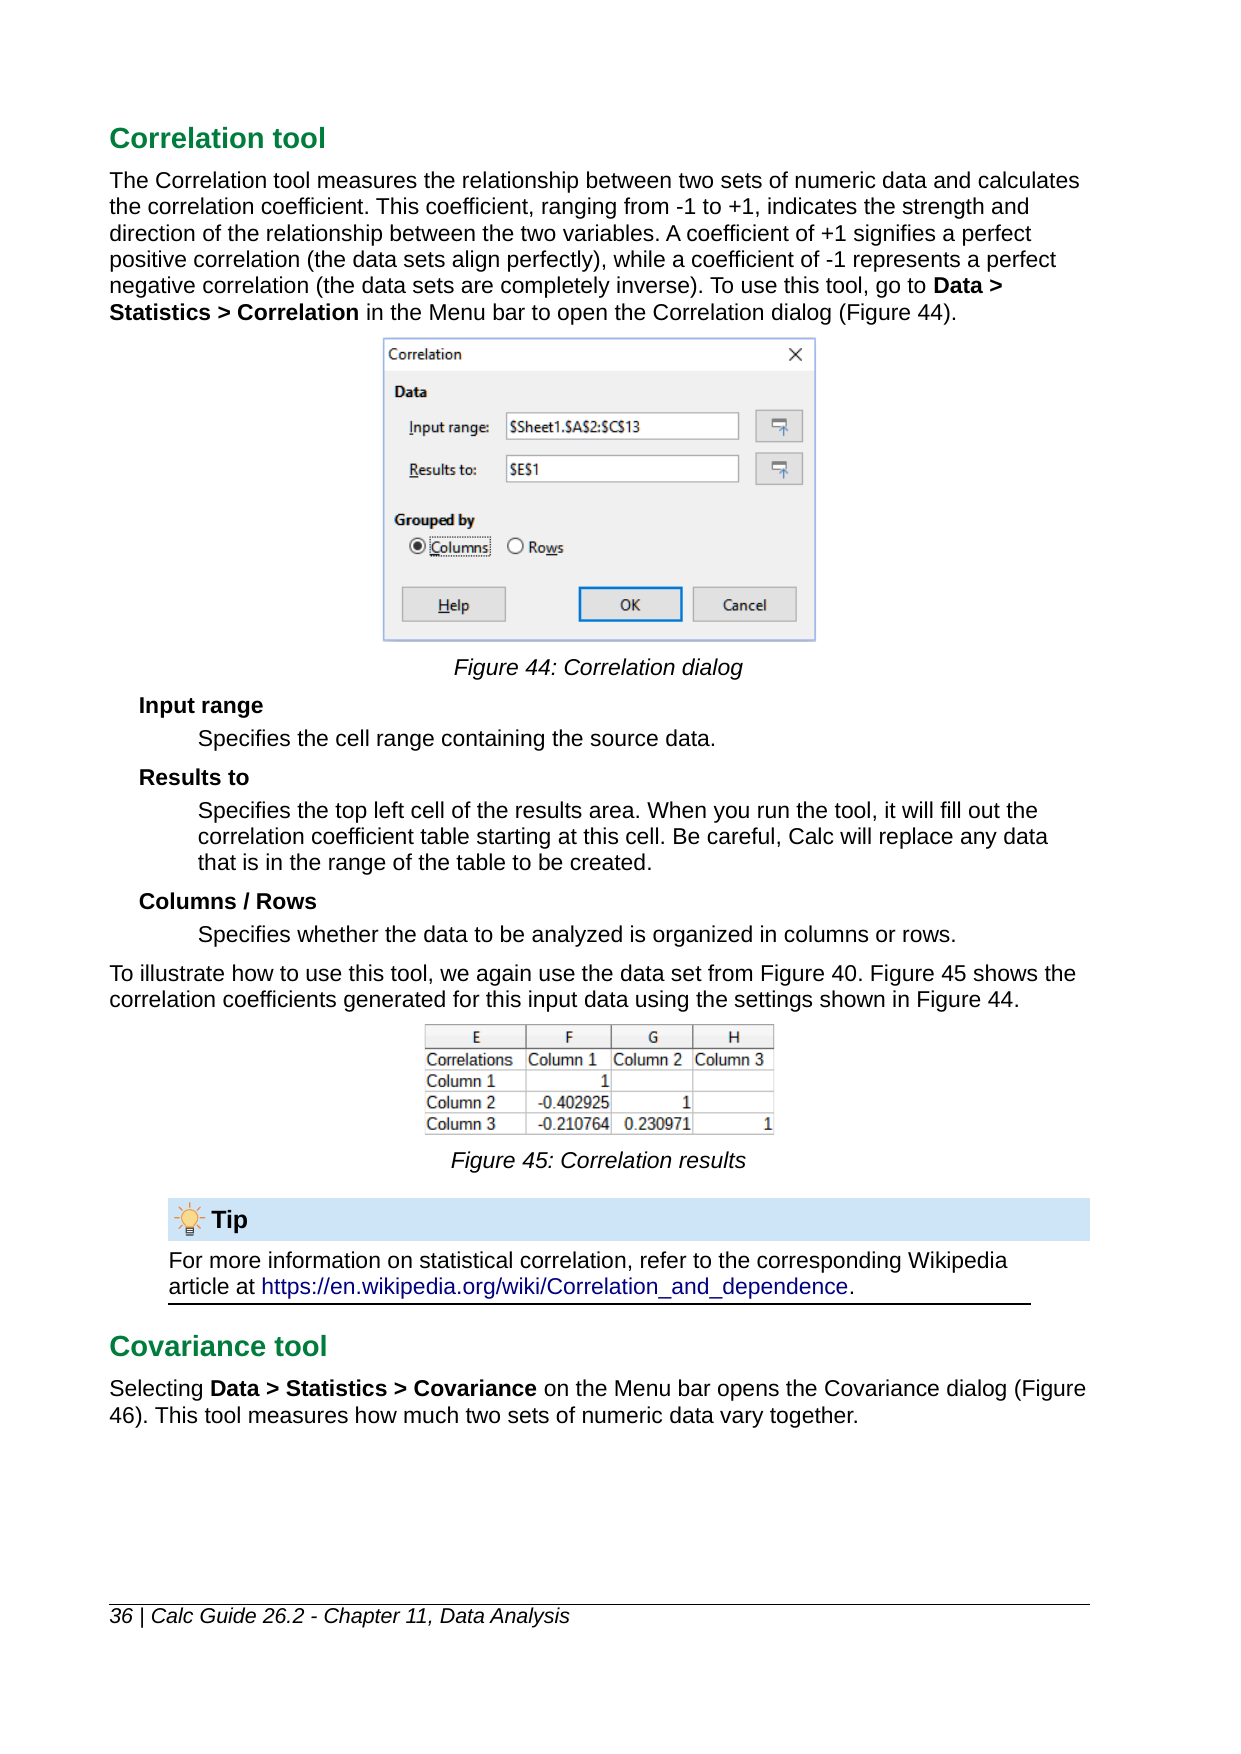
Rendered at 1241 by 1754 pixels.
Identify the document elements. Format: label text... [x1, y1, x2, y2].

text Figure 44: Correlation dialog [383, 654, 816, 680]
subtitle Tip [168, 1198, 1090, 1241]
text Results to [139, 764, 1090, 790]
subtitle Covariance tool [109, 1329, 1090, 1363]
picture [424, 1024, 775, 1135]
text Input range [139, 692, 1090, 719]
text The Correlation tool measures the relationship between two sets of numeric data and calculates the correlation coefficient. This coefficient, ranging from -1 to +1, indicates the strength and direction of the relationship between the two variables. A coefficient of +1 signifies a perfect positive correlation (the data sets align perfectly), while a coefficient of -1 represents a perfect negative correlation (the data sets are completely inverse). To use this tool, go to Data > Statistics > Correlation in the Menu bar to open the Correlation dialog (Figure 44). [109, 167, 1090, 325]
text Figure 45: Correlation results [425, 1147, 774, 1173]
picture [382, 337, 817, 642]
text Selecting Data > Statistics > Covariance on the Menu bar opens the Covariance dialog (Figure 46). This tool measures how much two sets of numeric data vary together. [109, 1375, 1090, 1428]
text To illustrate how to use this tool, we again use the data set from Figure 40. Figure 45 shows the correlation coefficients generated for this input data using the settings shown in Figure 44. [109, 959, 1090, 1012]
text Specifies the top left cell of the results area. When you run the tool, it will fill out the correlation coefficient table starting at this cell. Be careful, Calc will replace any data that is in the range of the table to be created. [198, 797, 1090, 876]
text Specifies whether the data to be analyzed is organized in columns or rows. [198, 921, 1090, 947]
text Columns / Rows [139, 888, 1090, 914]
text Specifies the cell range containing the source data. [198, 725, 1090, 751]
subtitle Correlation tool [109, 121, 1090, 154]
text For more information on statistical correlation, refer to the corresponding Wikipedia article at https://en.wikipedia.org/wiki/Correlation_and_dependence. [168, 1247, 1031, 1303]
